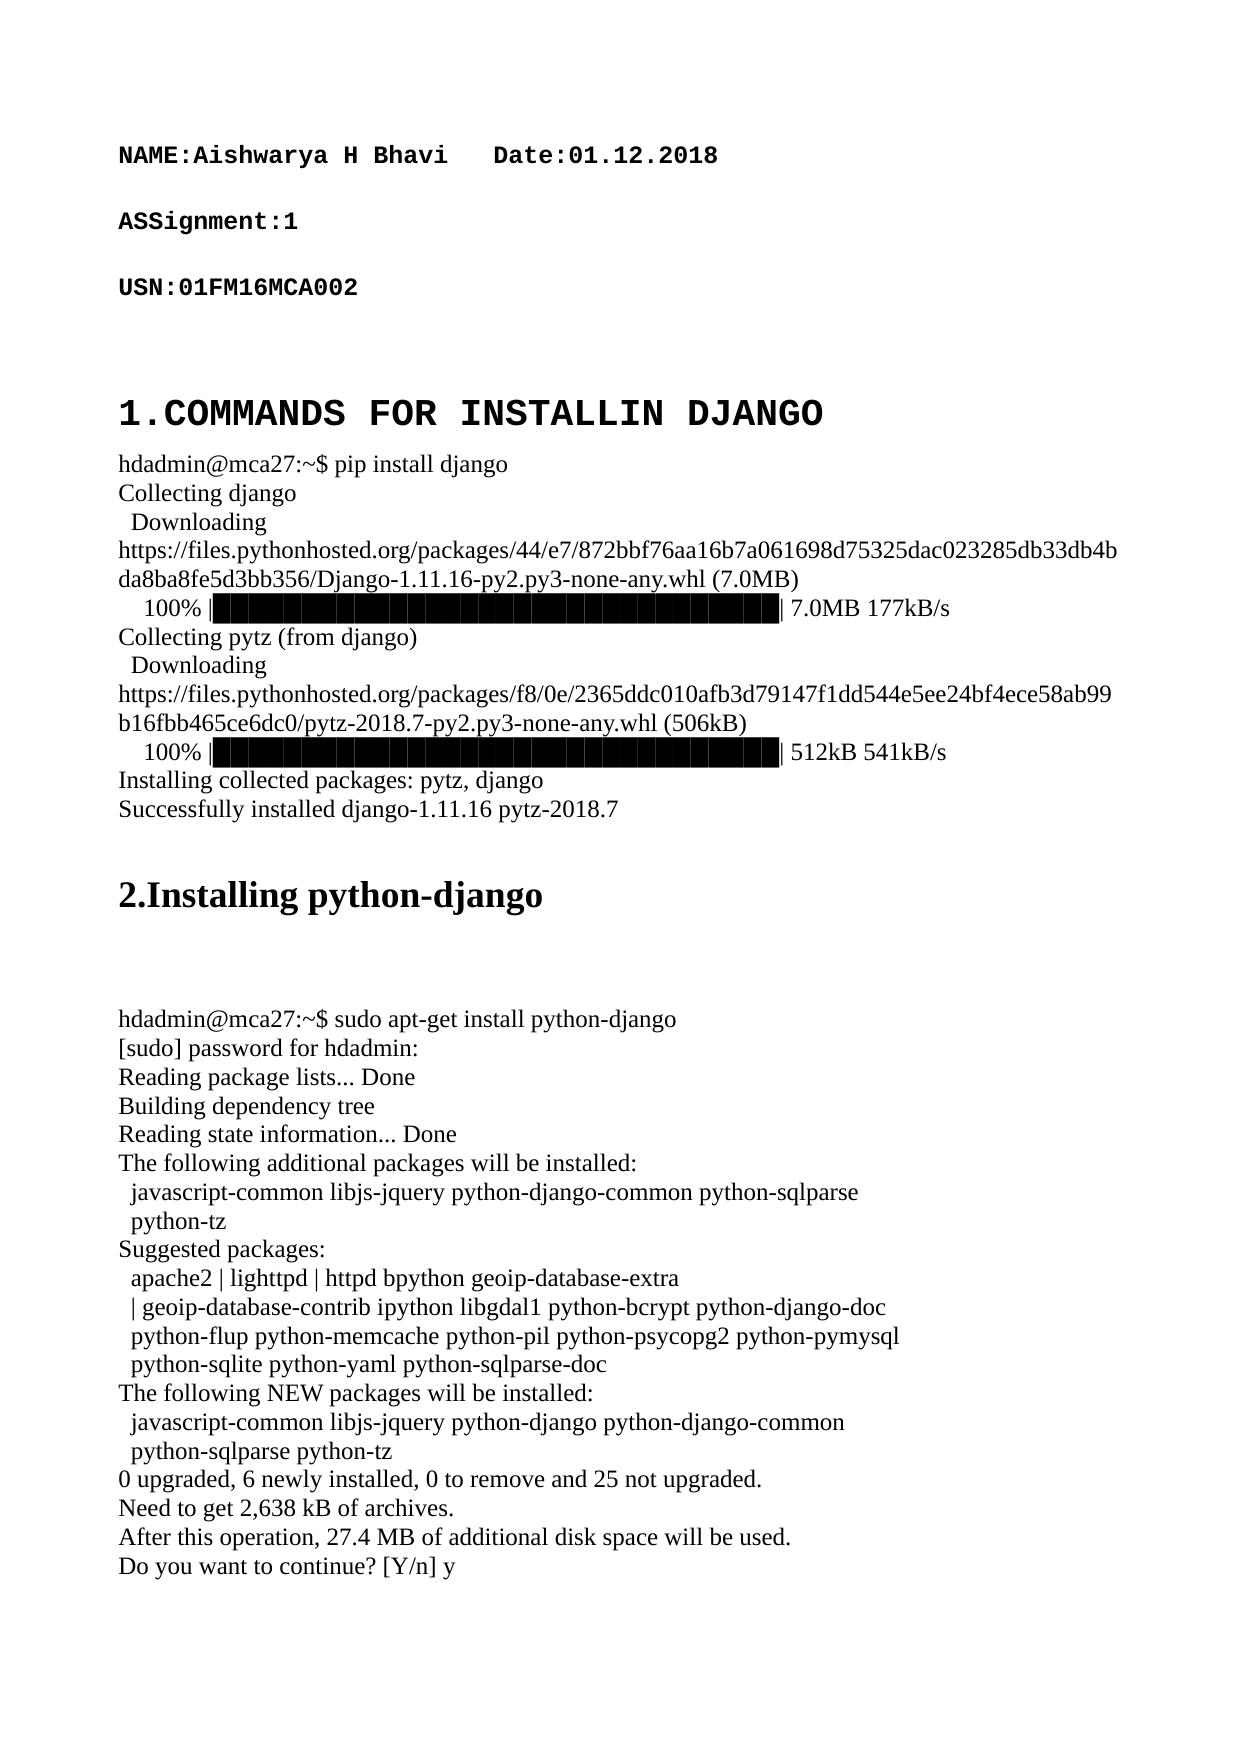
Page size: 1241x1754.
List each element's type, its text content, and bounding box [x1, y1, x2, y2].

text python-sqlparse python-tz [118, 1436, 1122, 1464]
text Suggested packages: [118, 1234, 1122, 1263]
text Downloading https://files.pythonhosted.org/packages/44/e7/872bbf76aa16b7a061698d75325dac023285db33db4bda8ba8fe5d3bb356/Django-1.11.16-py2.py3-none-any.whl (7.0MB) [118, 507, 1122, 593]
text python-flup python-memcache python-pil python-psycopg2 python-pymysql [118, 1321, 1122, 1349]
text 100% |████████████████████████████████| 512kB 541kB/s [779, 737, 1122, 765]
text Collecting django [118, 478, 1122, 507]
subtitle USN:01FM16MCA002 [118, 275, 1122, 303]
text 100% |████████████████████████████████| 7.0MB 177kB/s [779, 593, 1122, 622]
subtitle 1.COMMANDS FOR INSTALLIN DJANGO [118, 394, 1122, 437]
text Downloading https://files.pythonhosted.org/packages/f8/0e/2365ddc010afb3d79147f1dd544e5ee24bf4ece58ab99b16fbb465ce6dc0/pytz-2018.7-py2.py3-none-any.whl (506kB) [118, 650, 1122, 737]
text The following NEW packages will be installed: [118, 1378, 1122, 1407]
text Reading package lists... Done [118, 1062, 1122, 1091]
text | geoip-database-contrib ipython libgdal1 python-bcrypt python-django-doc [118, 1292, 1122, 1321]
text hdadmin@mca27:~$ pip install django [118, 449, 1122, 478]
text javascript-common libjs-jquery python-django python-django-common [118, 1407, 1122, 1436]
text After this operation, 27.4 MB of additional disk space will be used. [118, 1522, 1122, 1551]
text Need to get 2,638 kB of archives. [118, 1493, 1122, 1522]
text 0 upgraded, 6 newly installed, 0 to remove and 25 not upgraded. [118, 1464, 1122, 1493]
subtitle NAME:Aishwarya H Bhavi Date:01.12.2018 [118, 143, 1122, 171]
subtitle ASSignment:1 [118, 209, 1122, 237]
text hdadmin@mca27:~$ sudo apt-get install python-django [118, 1004, 1122, 1033]
text python-tz [118, 1206, 1122, 1234]
text python-sqlite python-yaml python-sqlparse-doc [118, 1349, 1122, 1378]
text Do you want to continue? [Y/n] y [118, 1551, 1122, 1579]
text javascript-common libjs-jquery python-django-common python-sqlparse [118, 1177, 1122, 1206]
text Successfully installed django-1.11.16 pytz-2018.7 [118, 794, 1122, 823]
text Collecting pytz (from django) [118, 622, 1122, 650]
text Installing collected packages: pytz, django [118, 765, 1122, 794]
text Building dependency tree [118, 1091, 1122, 1119]
text Reading state information... Done [118, 1119, 1122, 1148]
subtitle 2.Installing python-django [118, 872, 1122, 916]
text [sudo] password for hdadmin: [118, 1033, 1122, 1062]
text 100% |████████████████████████████████| 7.0MB 177kB/s [118, 593, 212, 622]
text The following additional packages will be installed: [118, 1148, 1122, 1177]
text 100% |████████████████████████████████| 512kB 541kB/s [118, 737, 212, 765]
text apache2 | lighttpd | httpd bpython geoip-database-extra [118, 1263, 1122, 1292]
